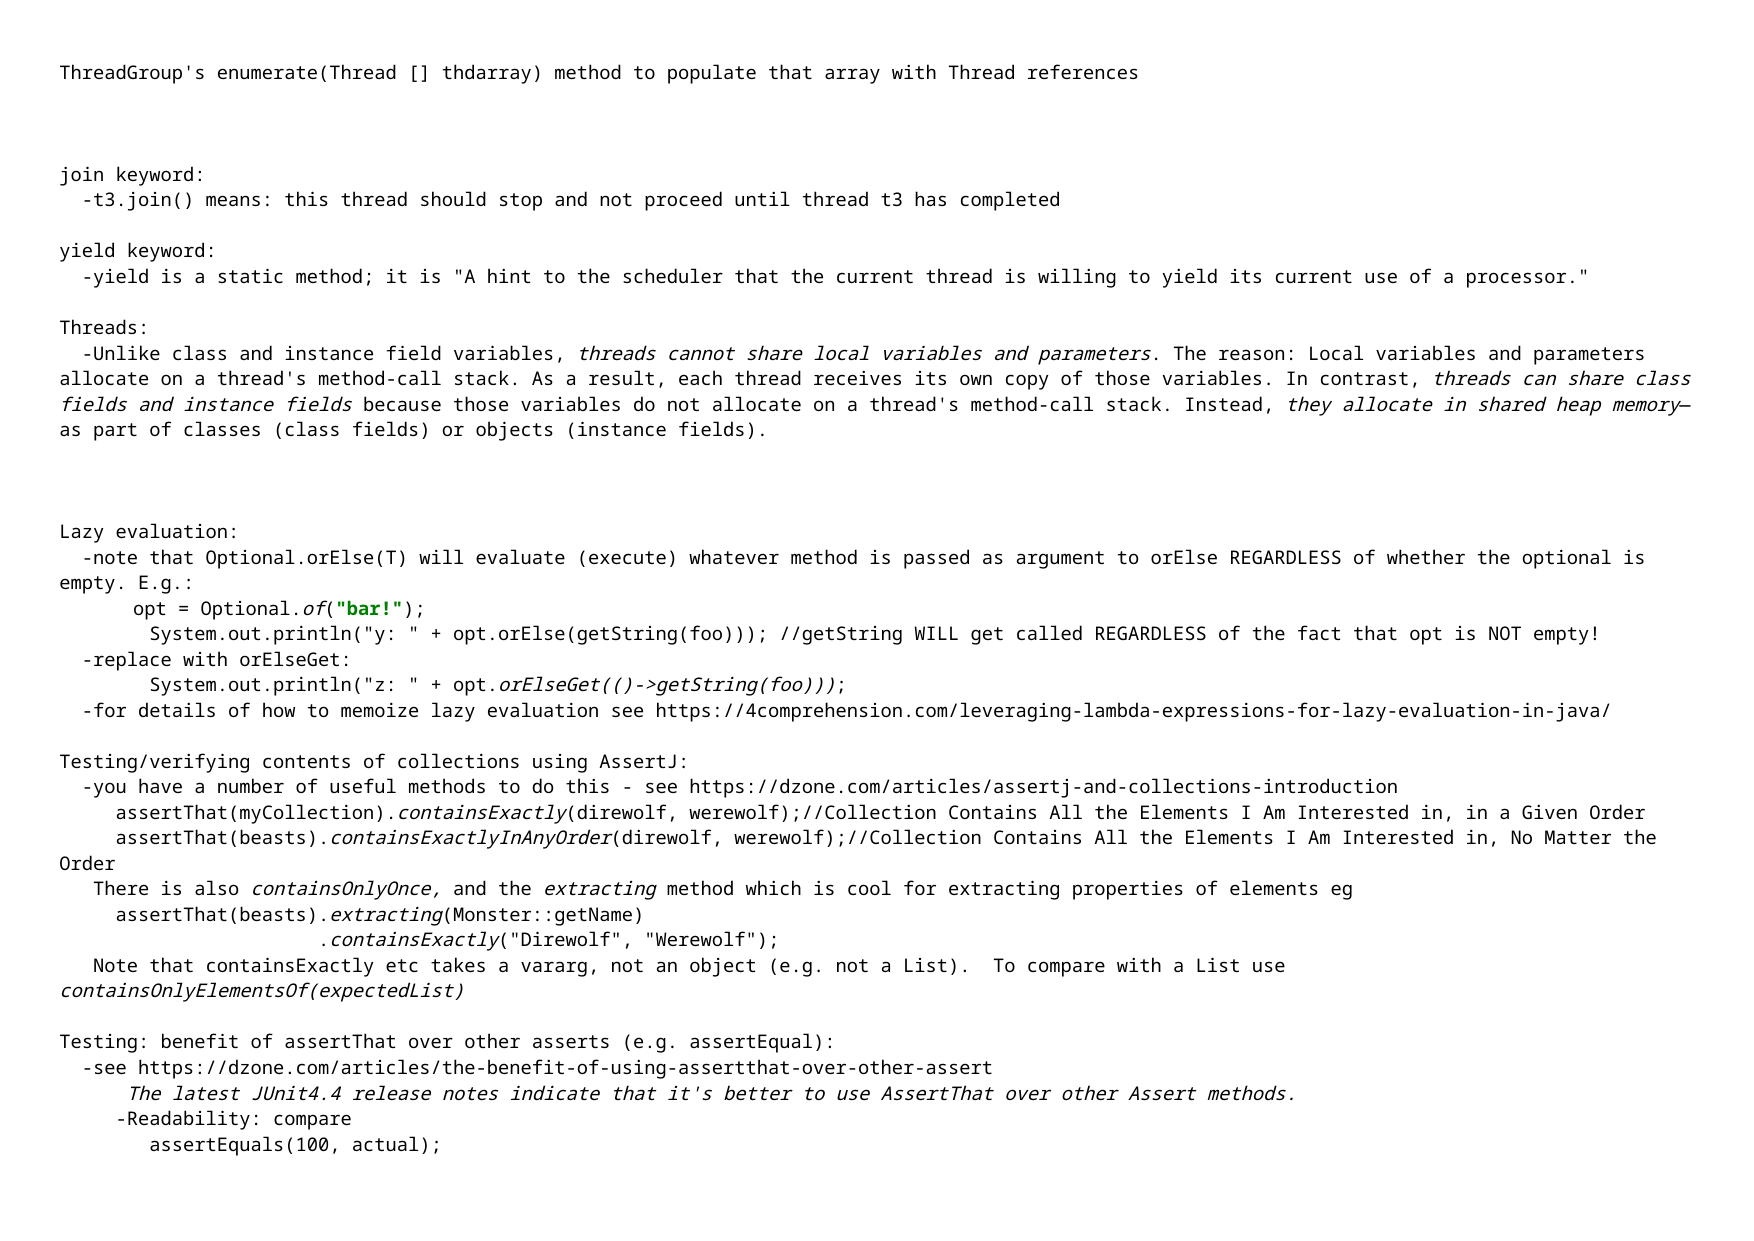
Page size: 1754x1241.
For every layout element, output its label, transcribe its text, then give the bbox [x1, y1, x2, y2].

text assertEquals(100, actual); [59, 1131, 1695, 1156]
text Testing: benefit of assertThat over other asserts (e.g. assertEqual): [59, 1029, 1695, 1054]
text assertThat(myCollection).containsExactly(direwolf, werewolf);//Collection Contains All the Elements I Am Interested in, in a Given Order [59, 799, 1695, 825]
text .containsExactly("Direwolf", "Werewolf"); [59, 927, 1695, 952]
text -t3.join() means: this thread should stop and not proceed until thread t3 has completed [59, 187, 1695, 212]
text There is also containsOnlyOnce, and the extracting method which is cool for extracting properties of elements eg [59, 876, 1695, 901]
text -Readability: compare [59, 1105, 1695, 1131]
text System.out.println("z: " + opt.orElseGet(()->getString(foo))); [59, 672, 1695, 697]
text ThreadGroup's enumerate(Thread [] thdarray) method to populate that array with Thread references [59, 59, 1695, 84]
text assertThat(beasts).extracting(Monster::getName) [59, 901, 1695, 927]
text -see https://dzone.com/articles/the-benefit-of-using-assertthat-over-other-assert [59, 1054, 1695, 1080]
text System.out.println("y: " + opt.orElse(getString(foo))); //getString WILL get called REGARDLESS of the fact that opt is NOT empty! [59, 621, 1695, 646]
text Lazy evaluation: [59, 518, 1695, 544]
text opt = Optional.of("bar!"); [59, 595, 1695, 621]
text -yield is a static method; it is "A hint to the scheduler that the current thread is willing to yield its current use of a processor." [59, 263, 1695, 289]
text -note that Optional.orElse(T) will evaluate (execute) whatever method is passed as argument to orElse REGARDLESS of whether the optional is empty. E.g.: [59, 544, 1695, 595]
text The latest JUnit4.4 release notes indicate that it's better to use AssertThat over other Assert methods. [59, 1080, 1695, 1105]
text Threads: [59, 314, 1695, 340]
text Note that containsExactly etc takes a vararg, not an object (e.g. not a List). To compare with a List use containsOnlyElementsOf(expectedList) [59, 952, 1695, 1003]
text join keyword: [59, 161, 1695, 187]
text -Unlike class and instance field variables, threads cannot share local variables and parameters. The reason: Local variables and parameters allocate on a thread's method-call stack. As a result, each thread receives its own copy of those variables. In contrast, threads can share class fields and instance fields because those variables do not allocate on a thread's method-call stack. Instead, they allocate in shared heap memory—as part of classes (class fields) or objects (instance fields). [59, 340, 1695, 442]
text -for details of how to memoize lazy evaluation see https://4comprehension.com/leveraging-lambda-expressions-for-lazy-evaluation-in-java/ [59, 697, 1695, 723]
text yield keyword: [59, 238, 1695, 263]
text assertThat(beasts).containsExactlyInAnyOrder(direwolf, werewolf);//Collection Contains All the Elements I Am Interested in, No Matter the Order [59, 825, 1695, 876]
text -replace with orElseGet: [59, 646, 1695, 672]
text Testing/verifying contents of collections using AssertJ: [59, 748, 1695, 774]
text -you have a number of useful methods to do this - see https://dzone.com/articles/assertj-and-collections-introduction [59, 774, 1695, 799]
